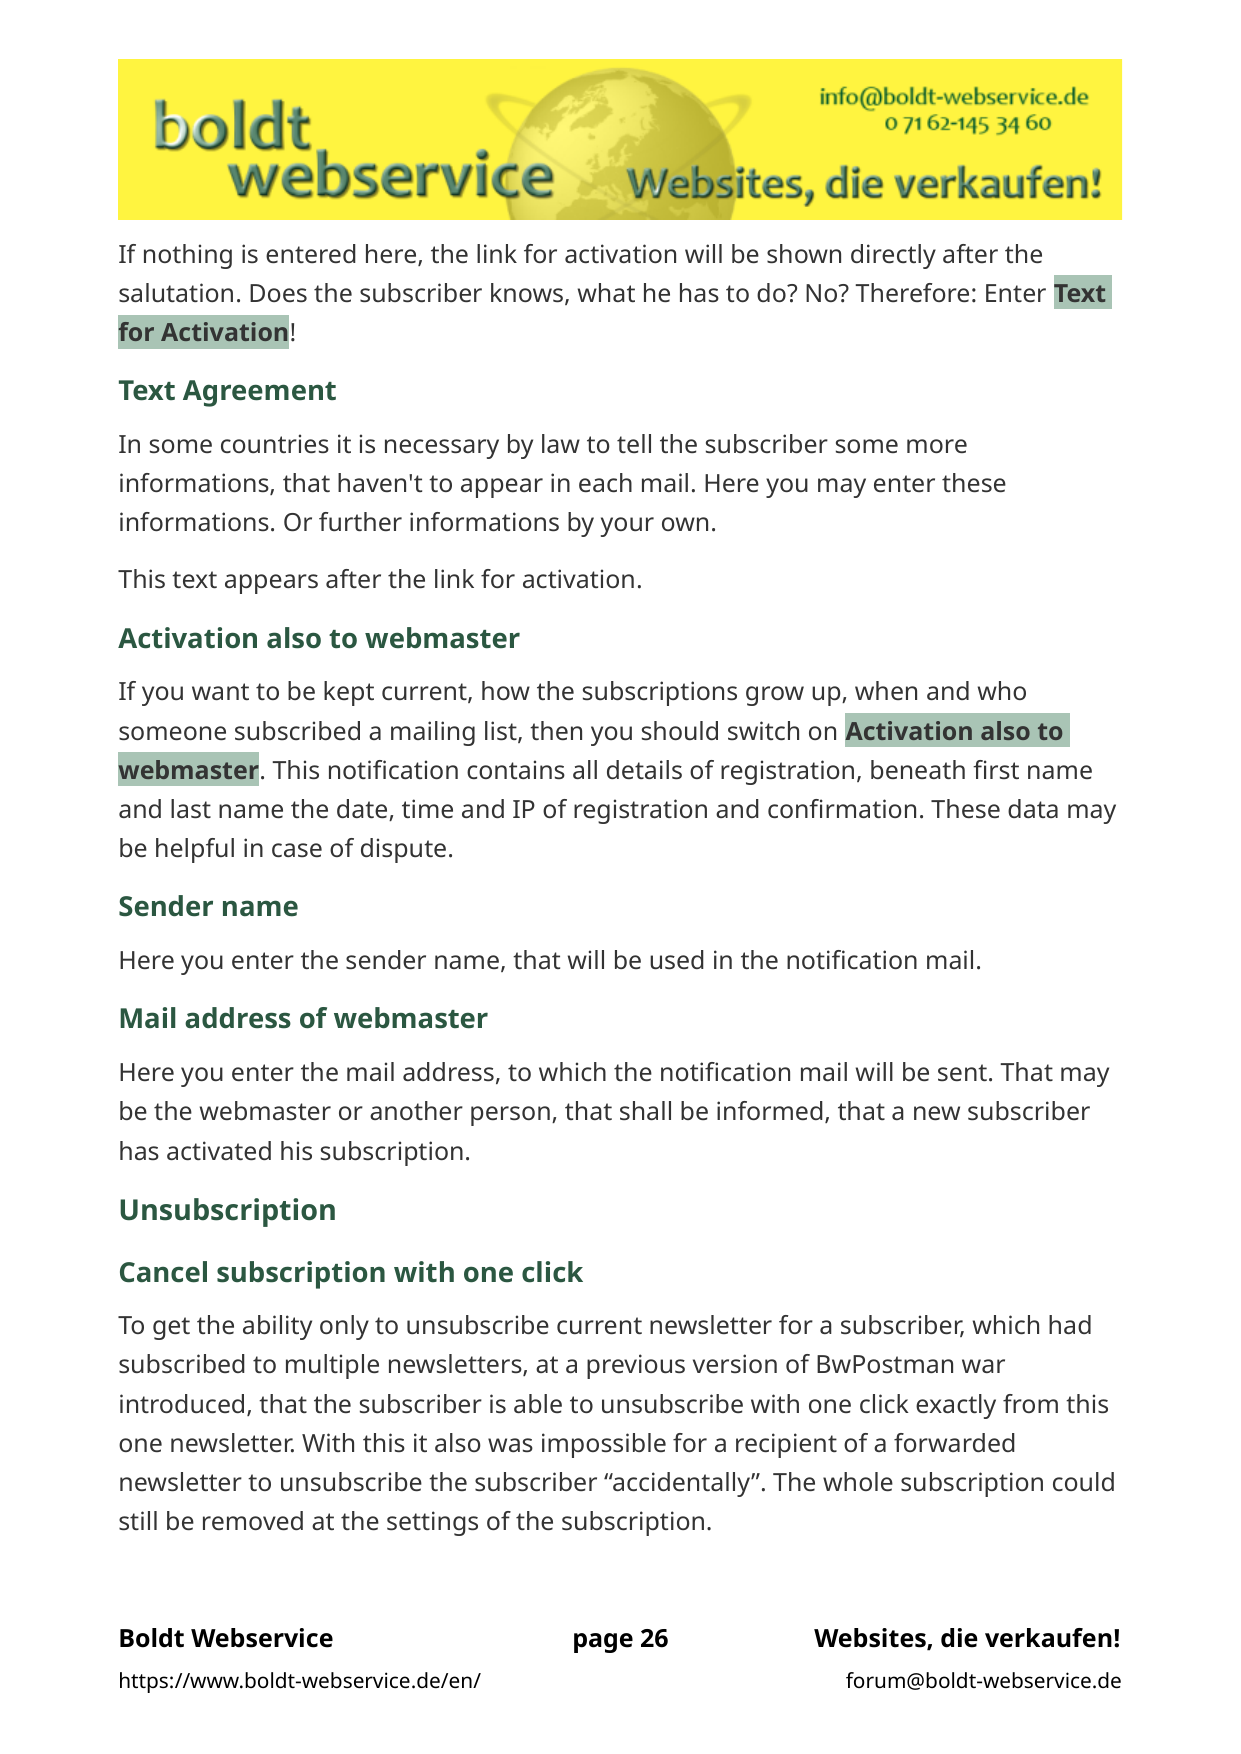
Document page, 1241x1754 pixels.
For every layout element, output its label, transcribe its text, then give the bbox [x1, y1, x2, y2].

text To get the ability only to unsubscribe current newsletter for a subscriber, which had subscribed to multiple newsletters, at a previous version of BwPostman war introduced, that the subscriber is able to unsubscribe with one click exactly from this one newsletter. With this it also was impossible for a recipient of a forwarded newsletter to unsubscribe the subscriber “accidentally”. The whole subscription could still be removed at the settings of the subscription. [118, 1308, 1122, 1538]
subtitle Mail address of webmaster [118, 999, 1122, 1037]
subtitle Sender name [118, 887, 1122, 925]
text Here you enter the mail address, to which the notification mail will be sent. That may be the webmaster or another person, that shall be informed, that a new subscriber has activated his subscription. [118, 1055, 1122, 1167]
picture [118, 59, 1123, 220]
subtitle Text Agreement [118, 371, 1122, 409]
text If you want to be kept current, how the subscriptions grow up, when and who someone subscribed a mailing list, then you should switch on Activation also to webmaster. This notification contains all details of registration, beneath first name and last name the date, time and IP of registration and confirmation. These data may be helpful in case of dispute. [118, 674, 1122, 865]
text This text appears after the link for activation. [118, 562, 1122, 596]
text Here you enter the sender name, that will be used in the notification mail. [118, 943, 1122, 977]
subtitle Activation also to webmaster [118, 619, 1122, 656]
text In some countries it is necessary by law to tell the subscriber some more informations, that haven't to appear in each mail. Here you may enter these informations. Or further informations by your own. [118, 427, 1122, 539]
subtitle Cancel subscription with one click [118, 1253, 1122, 1290]
text If nothing is entered here, the link for activation will be shown directly after the salutation. Does the subscriber knows, what he has to do? No? Therefore: Enter Text for Activation! [118, 236, 1122, 349]
subtitle Unsubscription [118, 1190, 1122, 1229]
